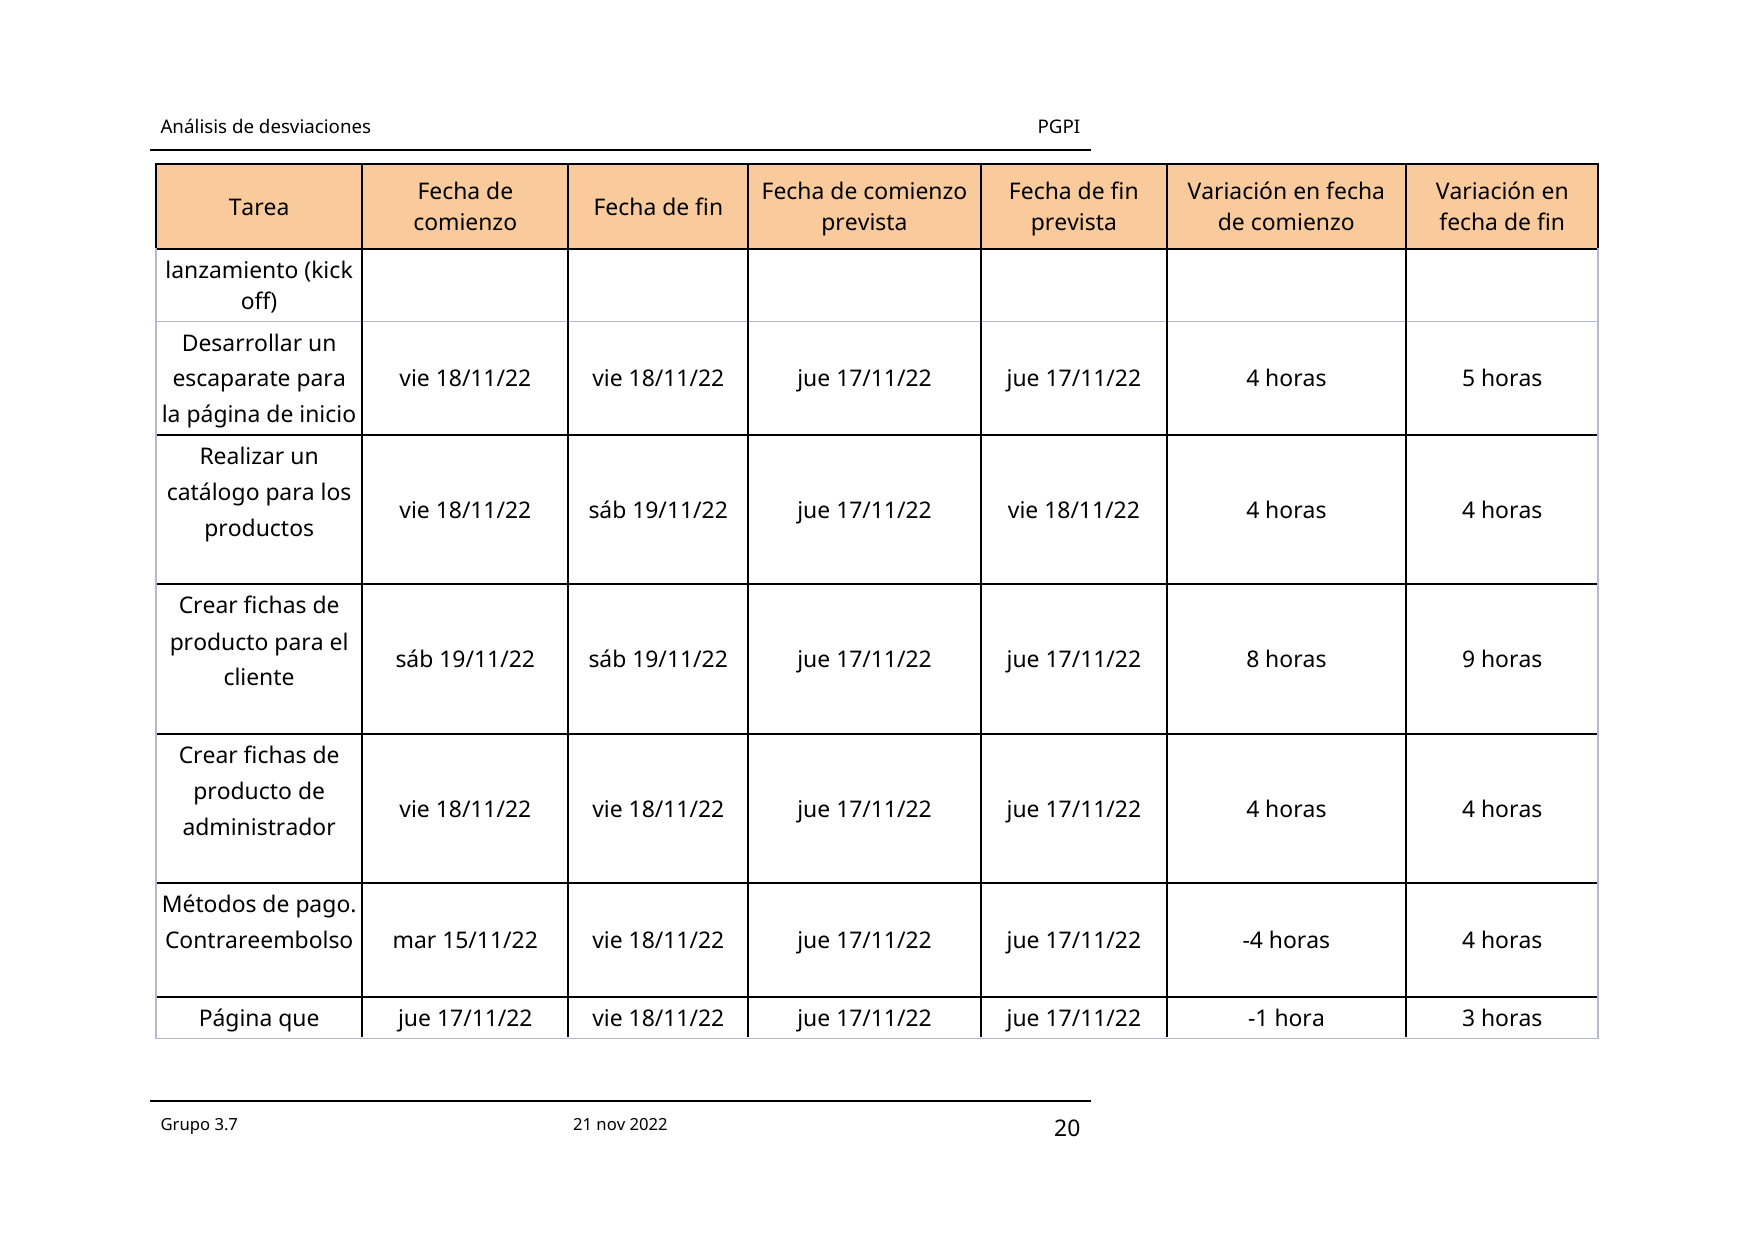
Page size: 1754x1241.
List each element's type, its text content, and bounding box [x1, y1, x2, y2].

table_cell jue 17/11/22 [982, 998, 1166, 1037]
table_cell [1168, 250, 1405, 321]
table_cell Página que [157, 998, 361, 1037]
table_header Fecha de fin [569, 165, 747, 248]
table_cell Crear fichas de producto de administrador [157, 735, 361, 882]
table_cell vie 18/11/22 [569, 998, 747, 1037]
table_cell vie 18/11/22 [363, 436, 567, 583]
table_cell -1 hora [1168, 998, 1405, 1037]
table_cell 5 horas [1407, 322, 1597, 434]
table_cell 4 horas [1407, 735, 1597, 882]
table_cell 8 horas [1168, 585, 1405, 733]
table_cell vie 18/11/22 [982, 436, 1166, 583]
table_cell jue 17/11/22 [749, 735, 980, 882]
table_cell vie 18/11/22 [363, 322, 567, 434]
table_cell jue 17/11/22 [749, 884, 980, 996]
table_header Variación en fecha de comienzo [1168, 165, 1405, 248]
table_cell [749, 250, 980, 321]
table_cell Métodos de pago. Contrareembolso [157, 884, 361, 996]
table_cell 4 horas [1168, 436, 1405, 583]
table_cell vie 18/11/22 [363, 735, 567, 882]
table_header Fecha de comienzo [363, 165, 567, 248]
table_cell vie 18/11/22 [569, 322, 747, 434]
table_cell jue 17/11/22 [982, 585, 1166, 733]
table_cell [569, 250, 747, 321]
table_cell jue 17/11/22 [749, 322, 980, 434]
table_cell jue 17/11/22 [982, 884, 1166, 996]
table_cell jue 17/11/22 [982, 322, 1166, 434]
table_header Variación en fecha de fin [1407, 165, 1597, 248]
table_cell Desarrollar un escaparate para la página de inicio [157, 322, 361, 434]
table_cell jue 17/11/22 [749, 585, 980, 733]
table_cell Crear fichas de producto para el cliente [157, 585, 361, 733]
table_cell vie 18/11/22 [569, 884, 747, 996]
table_cell [982, 250, 1166, 321]
table_cell vie 18/11/22 [569, 735, 747, 882]
table_cell jue 17/11/22 [749, 998, 980, 1037]
table_header Tarea [157, 165, 361, 248]
table_cell [1407, 250, 1597, 321]
table_cell jue 17/11/22 [749, 436, 980, 583]
table_header Fecha de comienzo prevista [749, 165, 980, 248]
table_cell -4 horas [1168, 884, 1405, 996]
table_cell jue 17/11/22 [982, 735, 1166, 882]
table_cell sáb 19/11/22 [569, 585, 747, 733]
table_cell 4 horas [1168, 735, 1405, 882]
table_header Fecha de fin prevista [982, 165, 1166, 248]
table_cell lanzamiento (kick off) [157, 250, 361, 321]
table_cell 4 horas [1407, 884, 1597, 996]
table_cell Realizar un catálogo para los productos [157, 436, 361, 583]
table_cell 4 horas [1407, 436, 1597, 583]
table_cell [363, 250, 567, 321]
table_cell 9 horas [1407, 585, 1597, 733]
table_cell sáb 19/11/22 [569, 436, 747, 583]
table_cell sáb 19/11/22 [363, 585, 567, 733]
table_cell 4 horas [1168, 322, 1405, 434]
table_cell 3 horas [1407, 998, 1597, 1037]
table_cell jue 17/11/22 [363, 998, 567, 1037]
table_cell mar 15/11/22 [363, 884, 567, 996]
